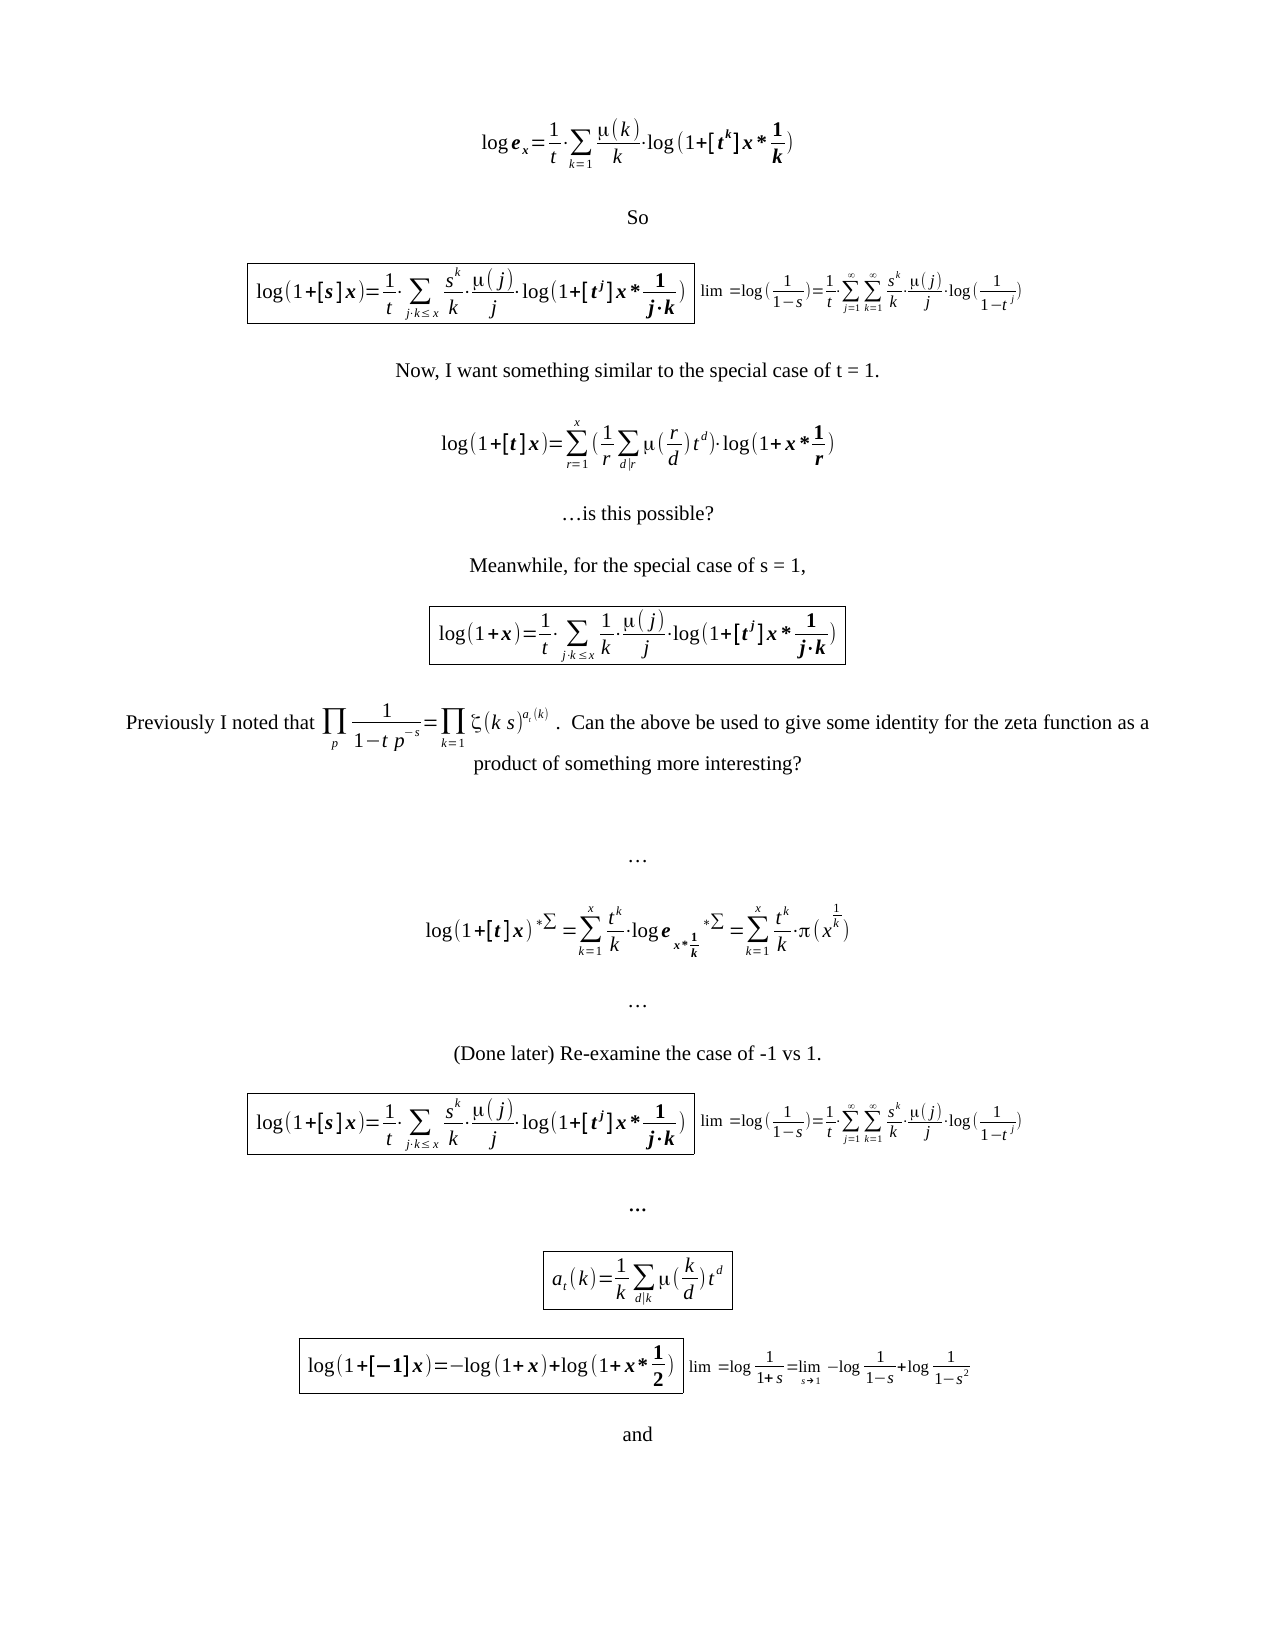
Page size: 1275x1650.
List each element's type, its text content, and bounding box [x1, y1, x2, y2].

text So [118, 204, 1157, 229]
text Previously I noted that. Can the above be used to give some identity for the zeta function as a product of something more interesting? [118, 698, 1157, 775]
text … [118, 988, 1157, 1012]
text (Done later) Re-examine the case of -1 vs 1. [118, 1041, 1157, 1065]
text … [118, 843, 1157, 867]
text …is this possible? [118, 501, 1157, 525]
text ... [118, 1188, 1157, 1217]
text and [118, 1422, 1157, 1446]
text Meanwhile, for the special case of s = 1, [118, 553, 1157, 577]
text Now, I want something similar to the special case of t = 1. [118, 358, 1157, 382]
